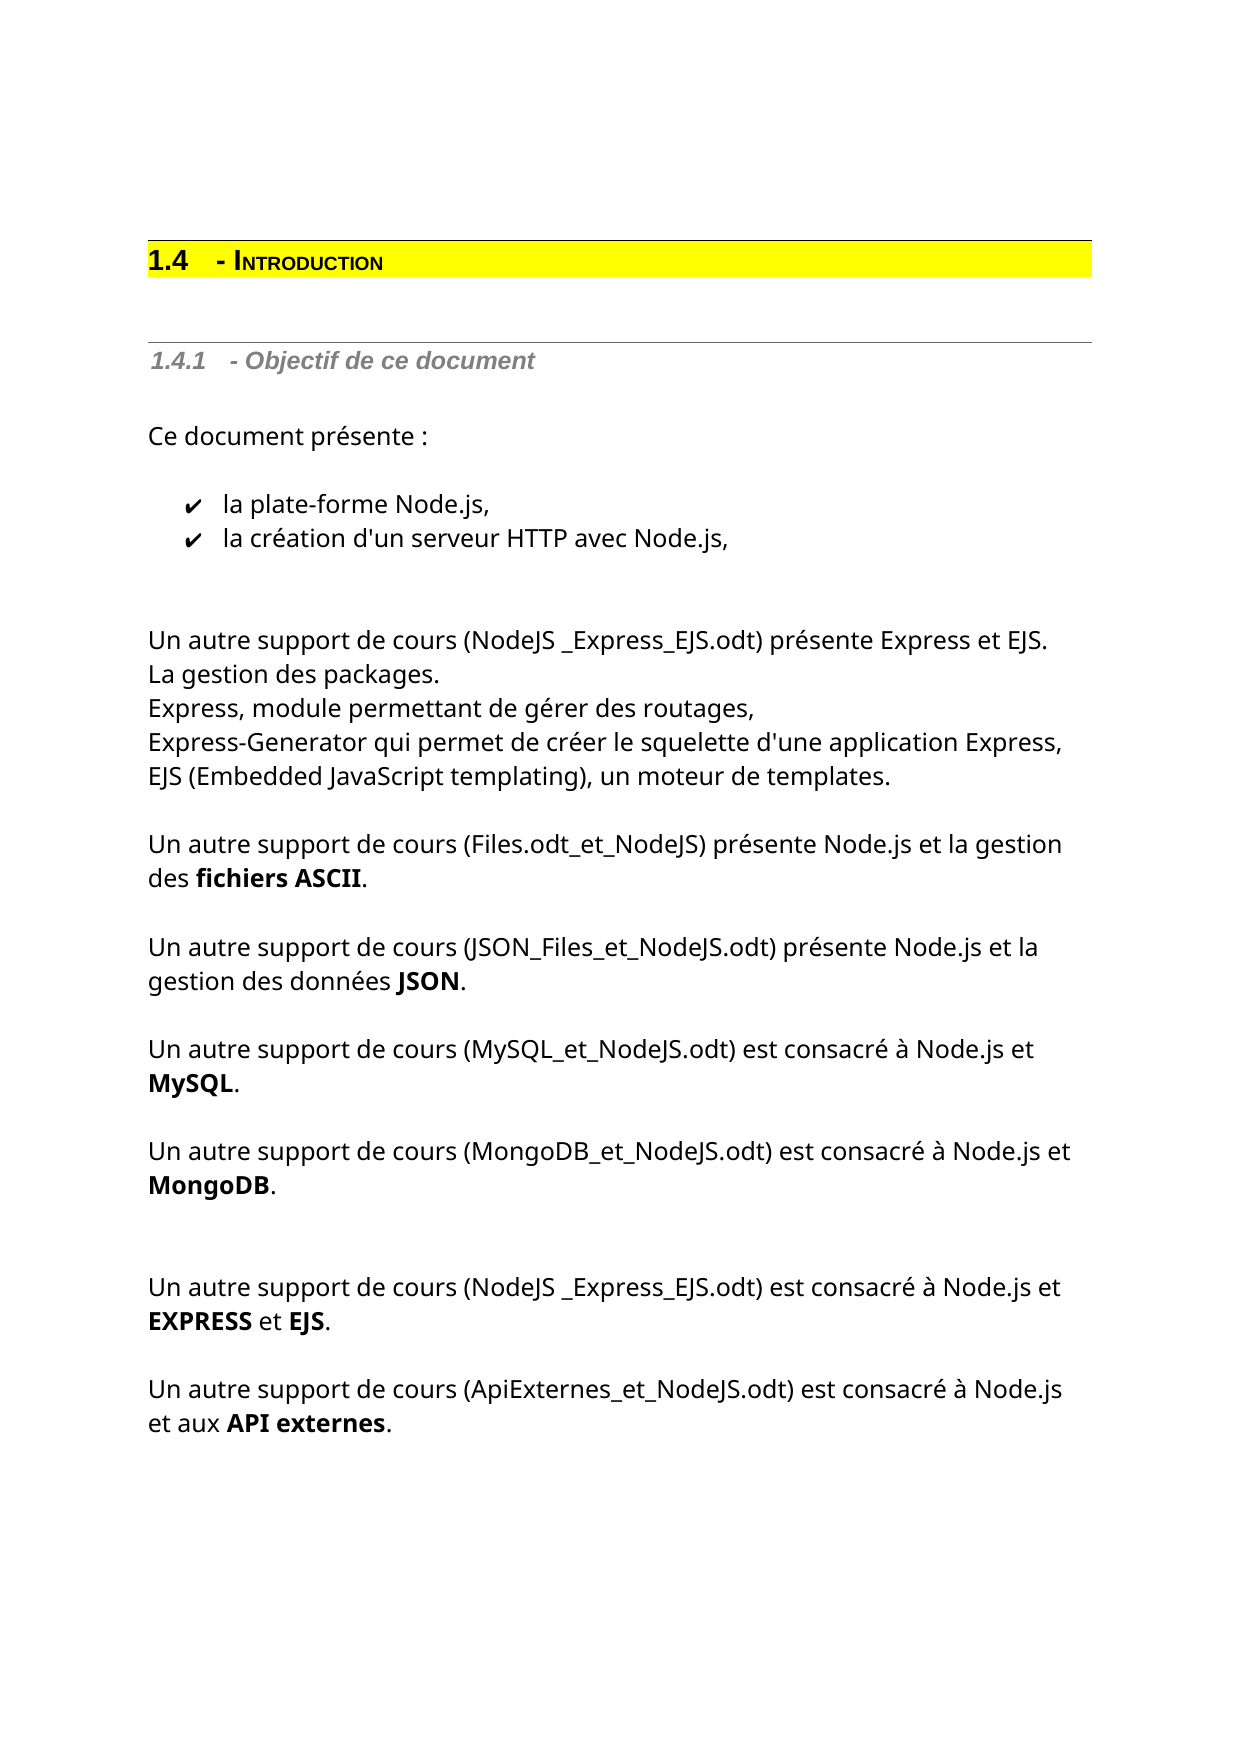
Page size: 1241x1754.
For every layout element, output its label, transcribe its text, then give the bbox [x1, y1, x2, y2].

subtitle - Objectif de ce document [148, 343, 1092, 378]
text Un autre support de cours (NodeJS _Express_EJS.odt) présente Express et EJS. [148, 623, 1092, 657]
text EJS (Embedded JavaScript templating), un moteur de templates. [148, 759, 1092, 793]
text Un autre support de cours (NodeJS _Express_EJS.odt) est consacré à Node.js et EXPRESS et EJS. [148, 1270, 1092, 1338]
list la plate-forme Node.js, [185, 486, 1092, 520]
text Un autre support de cours (JSON_Files_et_NodeJS.odt) présente Node.js et la gestion des données JSON. [148, 929, 1092, 997]
text Express, module permettant de gérer des routages, [148, 691, 1092, 725]
text La gestion des packages. [148, 657, 1092, 691]
text Ce document présente : [148, 418, 1092, 452]
list la création d'un serveur HTTP avec Node.js, [185, 520, 1092, 554]
subtitle - Introduction [148, 241, 1092, 277]
text Express-Generator qui permet de créer le squelette d'une application Express, [148, 725, 1092, 759]
text Un autre support de cours (Files.odt_et_NodeJS) présente Node.js et la gestion des fichiers ASCII. [148, 827, 1092, 895]
text Un autre support de cours (MongoDB_et_NodeJS.odt) est consacré à Node.js et MongoDB. [148, 1133, 1092, 1202]
text Un autre support de cours (ApiExternes_et_NodeJS.odt) est consacré à Node.js et aux API externes. [148, 1372, 1092, 1440]
text Un autre support de cours (MySQL_et_NodeJS.odt) est consacré à Node.js et MySQL. [148, 1031, 1092, 1099]
